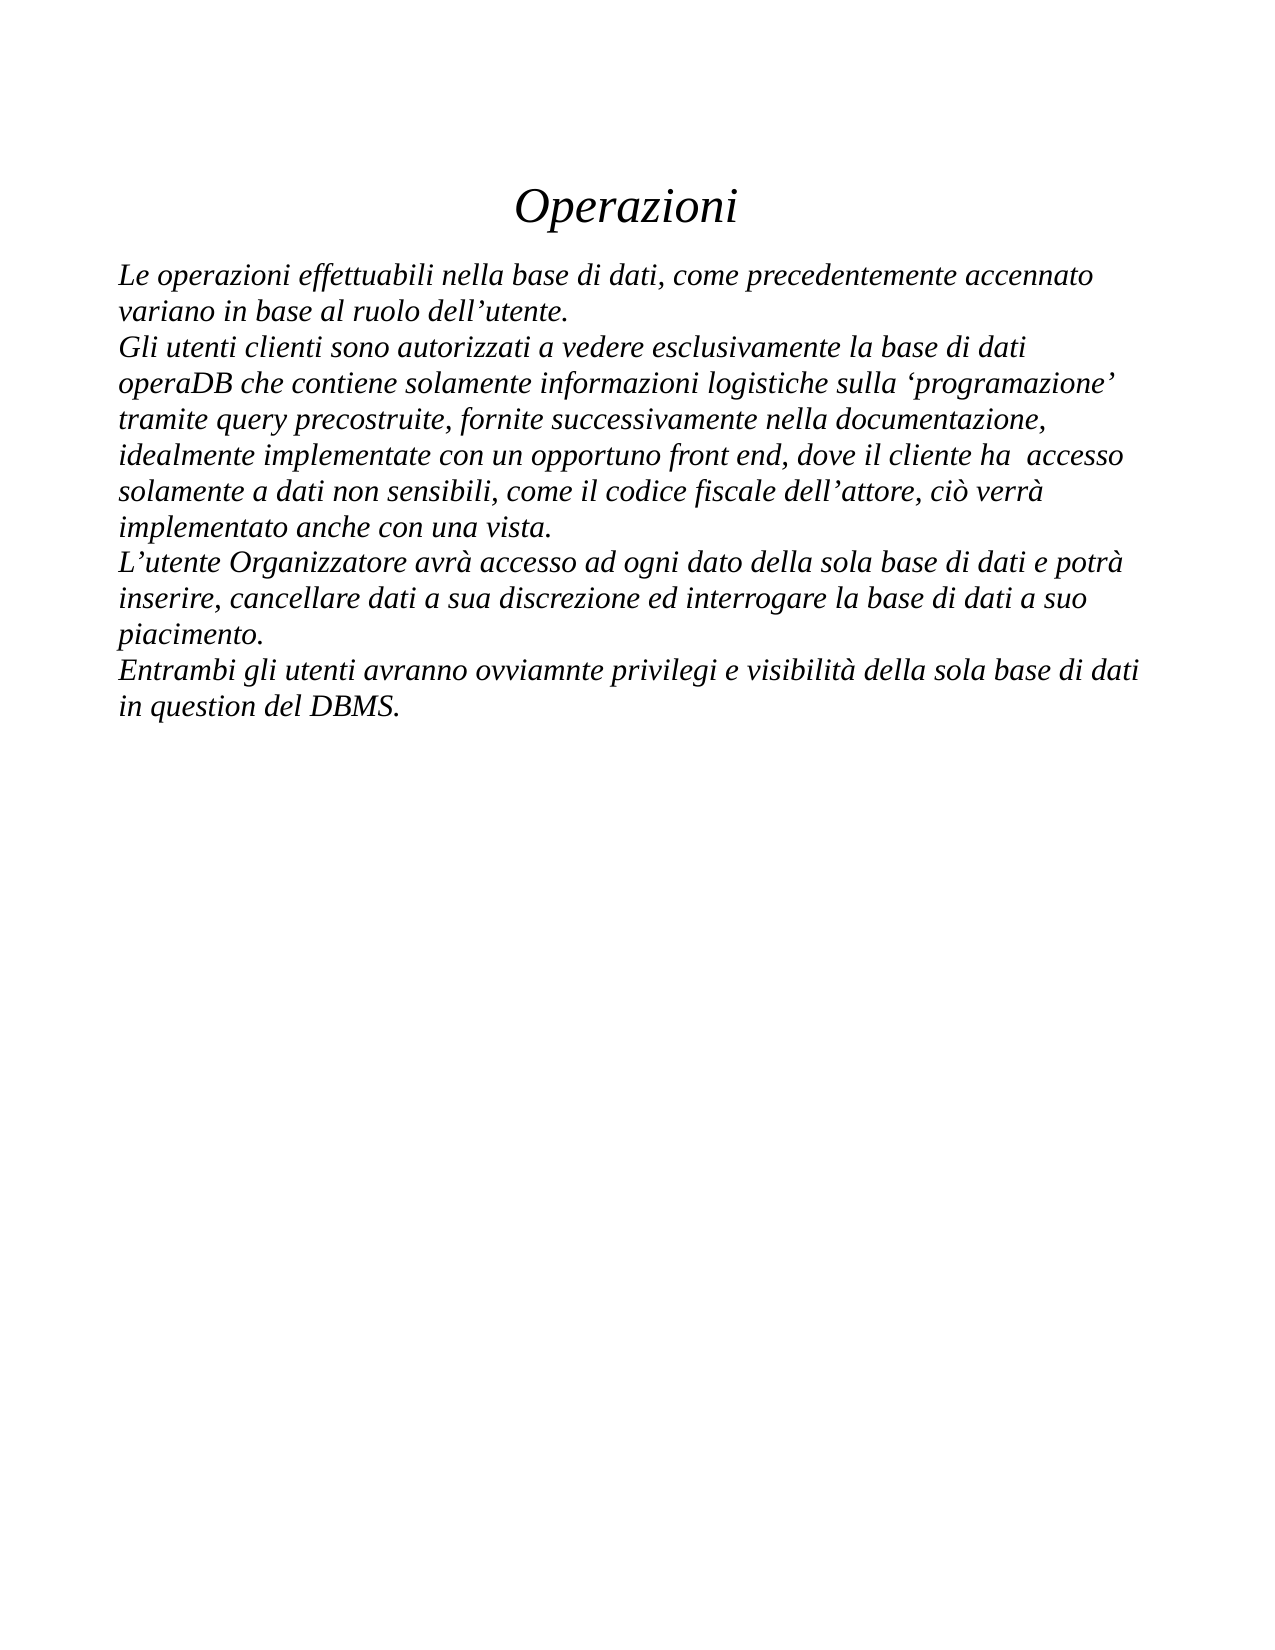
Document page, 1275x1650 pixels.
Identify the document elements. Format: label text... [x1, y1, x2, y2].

text tramite query precostruite, fornite successivamente nella documentazione, idealmente implementate con un opportuno front end, dove il cliente ha accesso solamente a dati non sensibili, come il codice fiscale dell’attore, ciò verrà implementato anche con una vista. [118, 400, 1157, 544]
text operaDB che contiene solamente informazioni logistiche sulla ‘programazione’ [118, 364, 1157, 400]
text L’utente Organizzatore avrà accesso ad ogni dato della sola base di dati e potrà inserire, cancellare dati a sua discrezione ed interrogare la base di dati a suo piacimento. [118, 544, 1157, 652]
text variano in base al ruolo dell’utente. [118, 292, 1157, 328]
text Operazioni [118, 176, 1157, 233]
text Entrambi gli utenti avranno ovviamnte privilegi e visibilità della sola base di dati in question del DBMS. [118, 652, 1157, 723]
text Gli utenti clienti sono autorizzati a vedere esclusivamente la base di dati [118, 328, 1157, 364]
text Le operazioni effettuabili nella base di dati, come precedentemente accennato [118, 256, 1157, 292]
